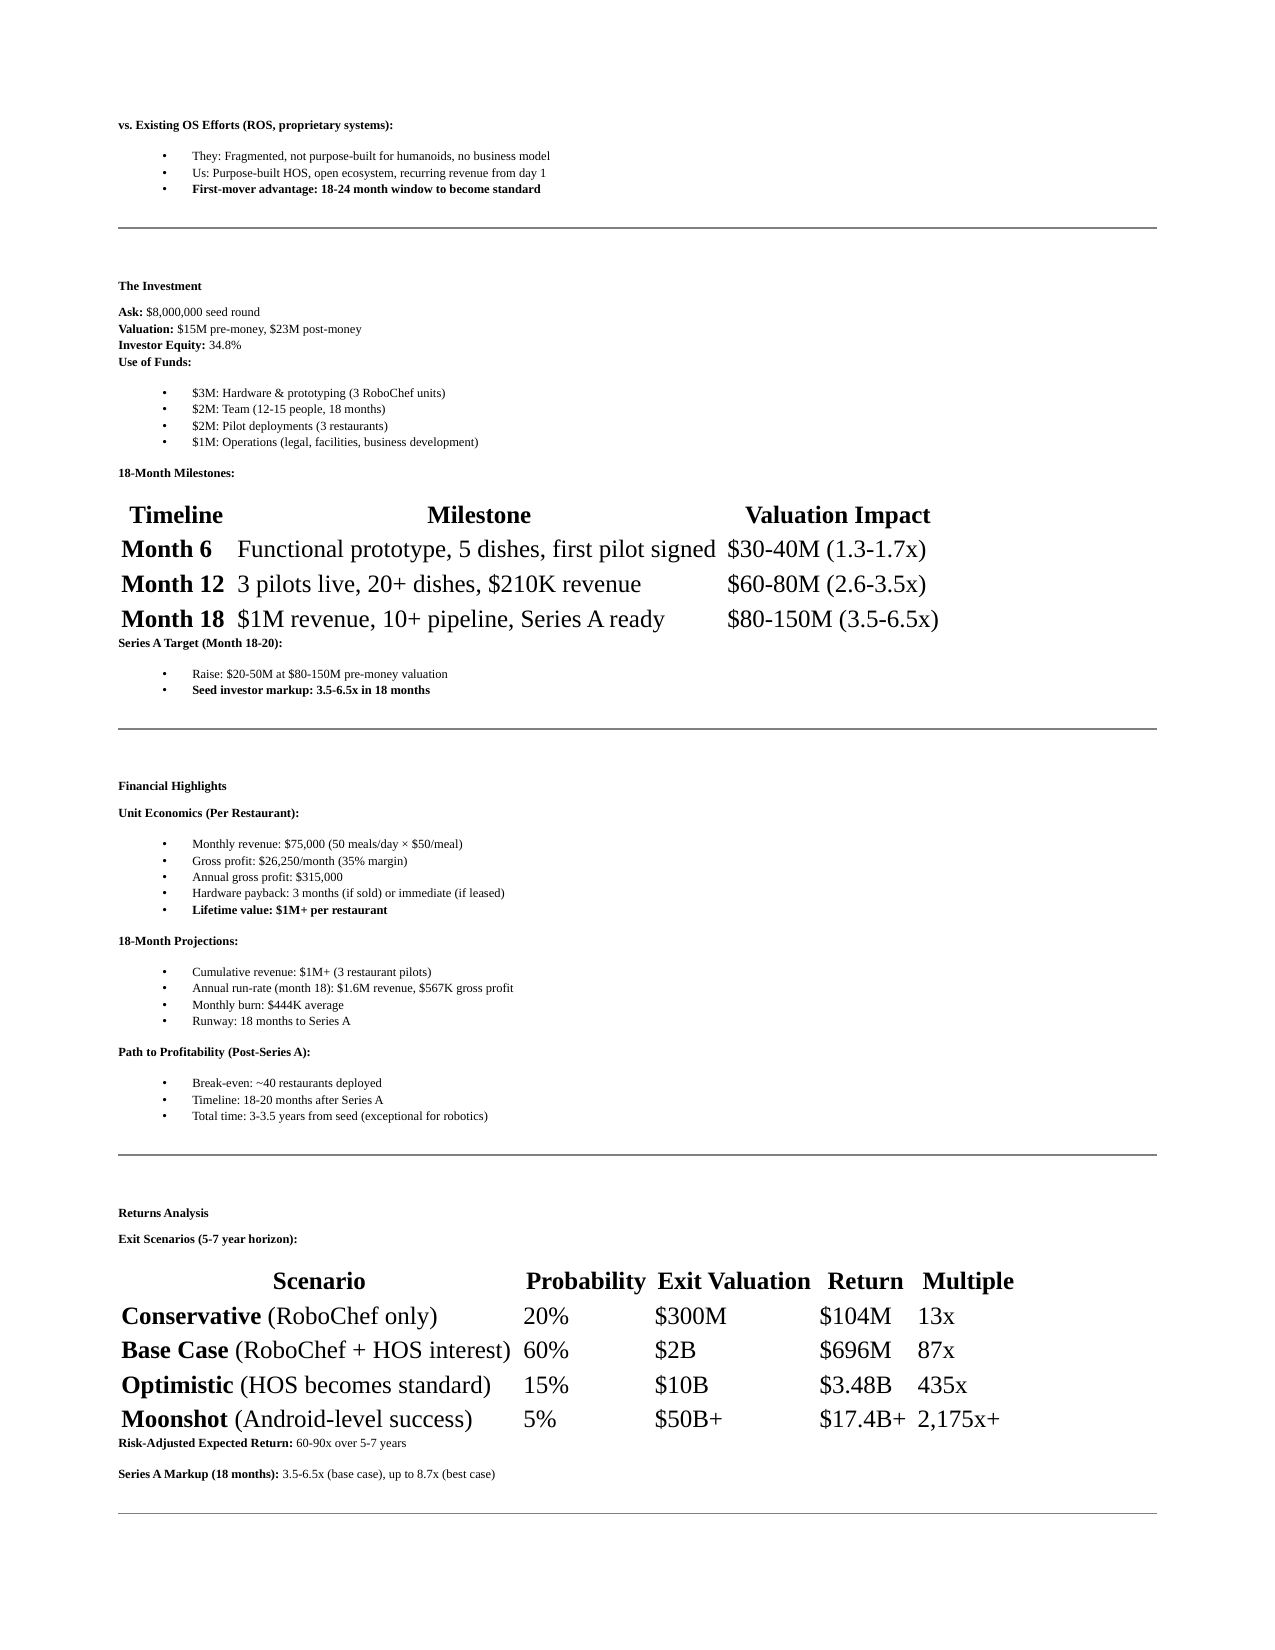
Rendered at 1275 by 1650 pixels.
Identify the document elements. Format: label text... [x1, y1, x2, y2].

list Annual gross profit: $315,000 [162, 870, 1157, 884]
text vs. Existing OS Efforts (ROS, proprietary systems): [118, 118, 1157, 132]
table_cell Base Case (RoboChef + HOS interest) [118, 1333, 520, 1367]
table_cell 2,175x+ [915, 1402, 1022, 1436]
subtitle Returns Analysis [118, 1205, 1157, 1220]
table_cell $2B [652, 1333, 816, 1367]
list $2M: Pilot deployments (3 restaurants) [162, 418, 1157, 433]
table_cell $80-150M (3.5-6.5x) [724, 601, 951, 635]
list $1M: Operations (legal, facilities, business development) [162, 435, 1157, 449]
subtitle The Investment [118, 278, 1157, 293]
table_cell 15% [520, 1367, 652, 1402]
text Series A Markup (18 months): 3.5-6.5x (base case), up to 8.7x (best case) [118, 1467, 1157, 1482]
table_cell Month 18 [118, 601, 234, 635]
table_cell $104M [816, 1298, 914, 1332]
table_cell $60-80M (2.6-3.5x) [724, 566, 951, 601]
table_cell 13x [915, 1298, 1022, 1332]
list They: Fragmented, not purpose-built for humanoids, no business model [162, 149, 1157, 163]
table_cell $696M [816, 1333, 914, 1367]
text 18-Month Milestones: [118, 466, 1157, 480]
table_header Probability [520, 1263, 652, 1298]
table_cell 5% [520, 1402, 652, 1436]
table_cell $50B+ [652, 1402, 816, 1436]
table_cell $30-40M (1.3-1.7x) [724, 532, 951, 566]
table_cell 87x [915, 1333, 1022, 1367]
text Exit Scenarios (5-7 year horizon): [118, 1232, 1157, 1247]
table_header Exit Valuation [652, 1263, 816, 1298]
list Cumulative revenue: $1M+ (3 restaurant pilots) [162, 965, 1157, 979]
text Risk-Adjusted Expected Return: 60-90x over 5-7 years [118, 1436, 1157, 1451]
table_cell $300M [652, 1298, 816, 1332]
table_header Valuation Impact [724, 497, 951, 532]
table_cell 20% [520, 1298, 652, 1332]
list Runway: 18 months to Series A [162, 1014, 1157, 1028]
table_header Milestone [234, 497, 724, 532]
table_header Timeline [118, 497, 234, 532]
text Ask: $8,000,000 seed round Valuation: $15M pre-money, $23M post-money Investor Equity: 34.8% Use of Funds: [118, 305, 1157, 369]
table_cell Functional prototype, 5 dishes, first pilot signed [234, 532, 724, 566]
text Series A Target (Month 18-20): [118, 635, 1157, 650]
list Us: Purpose-built HOS, open ecosystem, recurring revenue from day 1 [162, 166, 1157, 180]
list Raise: $20-50M at $80-150M pre-money valuation [162, 666, 1157, 681]
table_cell Month 12 [118, 566, 234, 601]
list Hardware payback: 3 months (if sold) or immediate (if leased) [162, 886, 1157, 901]
table_header Multiple [915, 1263, 1022, 1298]
list Annual run-rate (month 18): $1.6M revenue, $567K gross profit [162, 981, 1157, 996]
table_cell $3.48B [816, 1367, 914, 1402]
list Break-even: ~40 restaurants deployed [162, 1076, 1157, 1091]
list Monthly revenue: $75,000 (50 meals/day × $50/meal) [162, 837, 1157, 851]
list Monthly burn: $444K average [162, 998, 1157, 1012]
table_cell 60% [520, 1333, 652, 1367]
text 18-Month Projections: [118, 934, 1157, 948]
text Unit Economics (Per Restaurant): [118, 806, 1157, 820]
list $2M: Team (12-15 people, 18 months) [162, 402, 1157, 416]
subtitle Financial Highlights [118, 779, 1157, 793]
table_cell Conservative (RoboChef only) [118, 1298, 520, 1332]
table_cell $1M revenue, 10+ pipeline, Series A ready [234, 601, 724, 635]
table_cell 435x [915, 1367, 1022, 1402]
list Seed investor markup: 3.5-6.5x in 18 months [162, 683, 1157, 697]
table_header Scenario [118, 1263, 520, 1298]
table_cell $10B [652, 1367, 816, 1402]
table_header Return [816, 1263, 914, 1298]
text Path to Profitability (Post-Series A): [118, 1045, 1157, 1059]
list First-mover advantage: 18-24 month window to become standard [162, 182, 1157, 196]
list Timeline: 18-20 months after Series A [162, 1093, 1157, 1107]
list $3M: Hardware & prototyping (3 RoboChef units) [162, 386, 1157, 400]
table_cell 3 pilots live, 20+ dishes, $210K revenue [234, 566, 724, 601]
table_cell $17.4B+ [816, 1402, 914, 1436]
table_cell Optimistic (HOS becomes standard) [118, 1367, 520, 1402]
list Lifetime value: $1M+ per restaurant [162, 903, 1157, 917]
table_cell Moonshot (Android-level success) [118, 1402, 520, 1436]
list Total time: 3-3.5 years from seed (exceptional for robotics) [162, 1109, 1157, 1123]
table_cell Month 6 [118, 532, 234, 566]
list Gross profit: $26,250/month (35% margin) [162, 853, 1157, 868]
